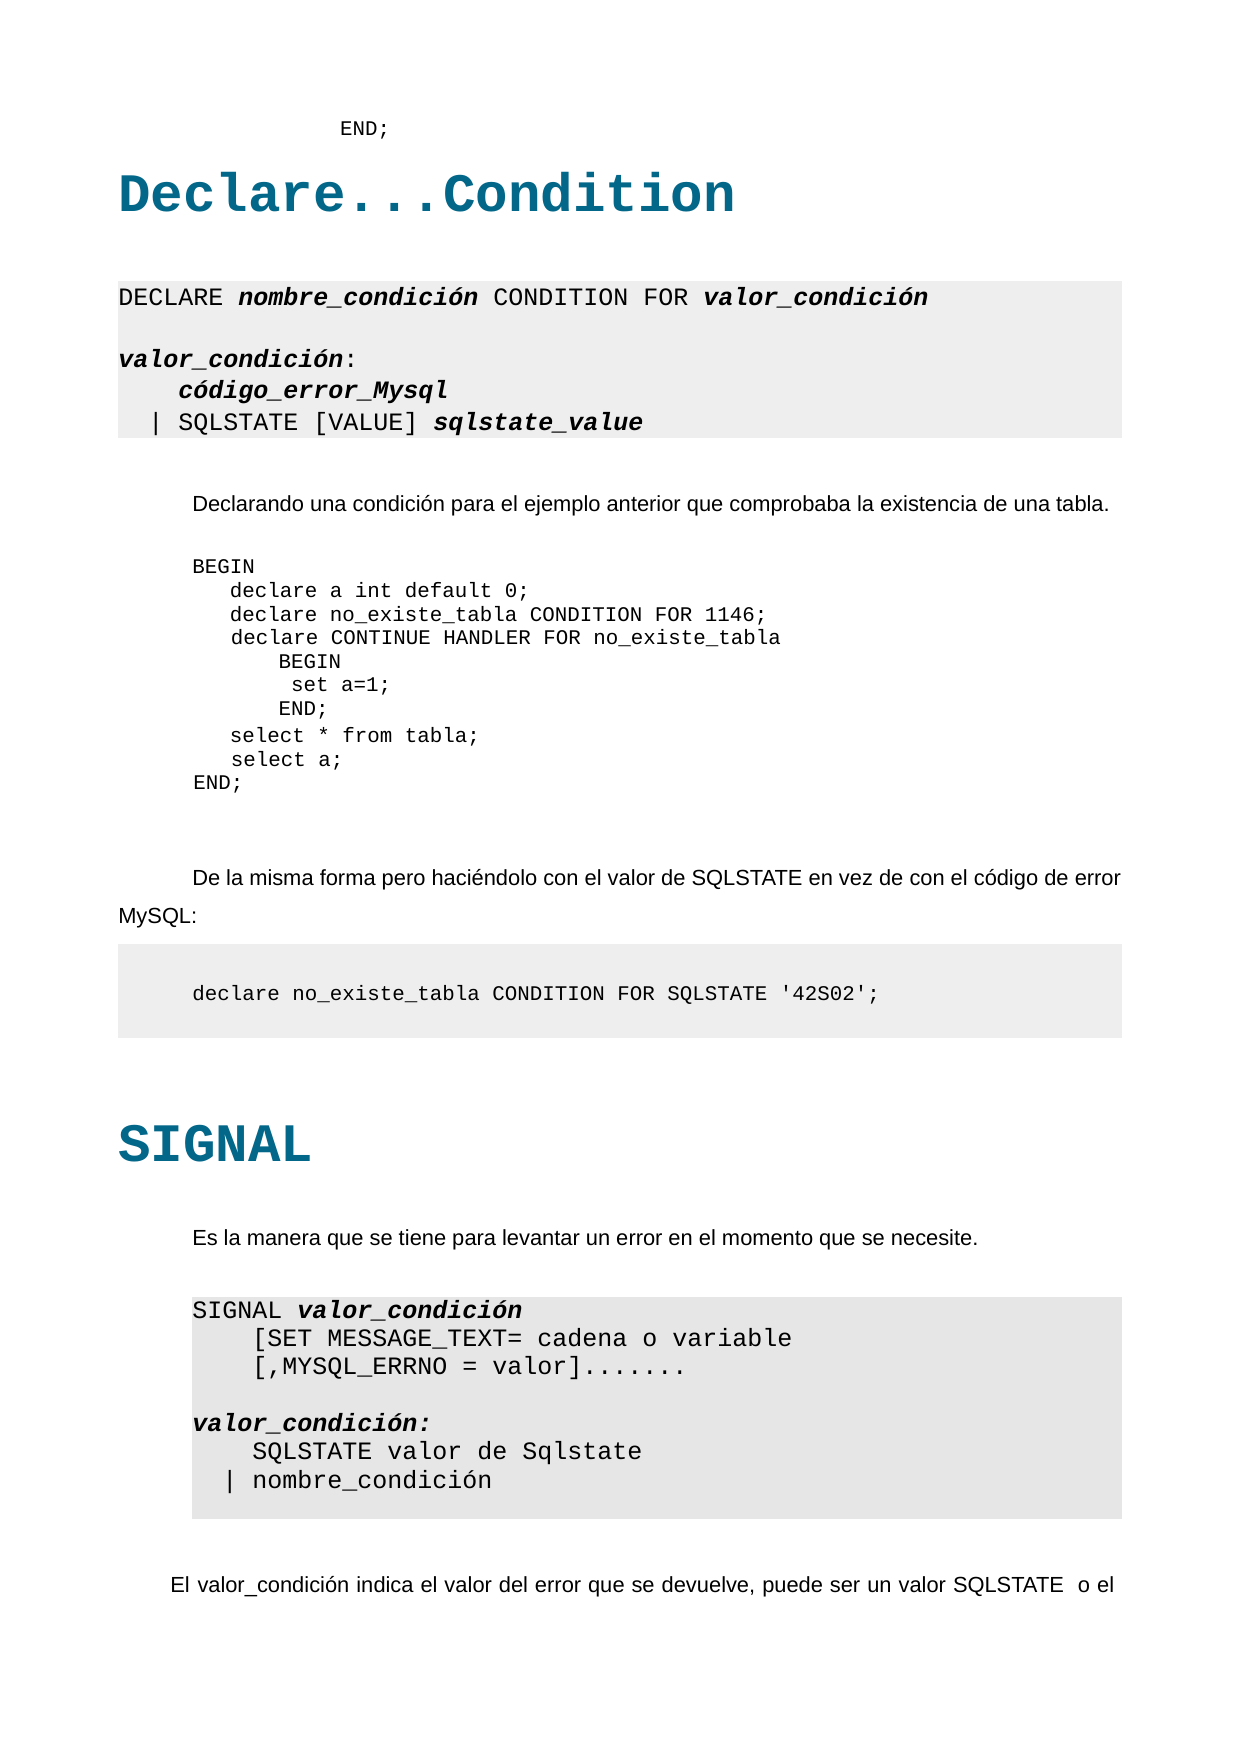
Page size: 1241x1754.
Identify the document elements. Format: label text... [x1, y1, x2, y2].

text Declarando una condición para el ejemplo anterior que comprobaba la existencia de una tabla. [118, 477, 1122, 516]
text declare a int default 0; [118, 580, 1122, 603]
text código_error_Mysql [118, 375, 1122, 406]
text declare CONTINUE HANDLER FOR no_existe_tabla [118, 627, 1122, 651]
text BEGIN [118, 651, 1122, 674]
text END; [118, 772, 1122, 796]
subtitle Es la manera que se tiene para levantar un error en el momento que se necesite. [118, 1225, 1122, 1250]
text SQLSTATE valor de Sqlstate [192, 1439, 1122, 1467]
text select a; [118, 748, 1122, 772]
subtitle SIGNAL [118, 1116, 1122, 1177]
text De la misma forma pero haciéndolo con el valor de SQLSTATE en vez de con el código de error MySQL: [118, 851, 1122, 929]
text | SQLSTATE [VALUE] sqlstate_value [118, 406, 1122, 438]
list El valor_condición indica el valor del error que se devuelve, puede ser un valor SQLSTATE o el [96, 1558, 1116, 1597]
text valor_condición: [192, 1411, 1122, 1439]
text valor_condición: [118, 344, 1122, 375]
subtitle Declare...Condition [118, 167, 1122, 228]
text select * from tabla; [118, 722, 1122, 748]
text DECLARE nombre_condición CONDITION FOR valor_condición [118, 281, 1122, 313]
text declare no_existe_tabla CONDITION FOR SQLSTATE '42S02'; [118, 976, 1122, 1007]
text [,MYSQL_ERRNO = valor]....... [192, 1354, 1122, 1382]
text END; [118, 118, 1122, 142]
text [SET MESSAGE_TEXT= cadena o variable [192, 1326, 1122, 1354]
text set a=1; [118, 674, 1122, 698]
text END; [118, 698, 1122, 722]
text SIGNAL valor_condición [192, 1297, 1122, 1326]
text BEGIN [118, 556, 1122, 580]
text | nombre_condición [192, 1467, 1122, 1496]
text declare no_existe_tabla CONDITION FOR 1146; [118, 603, 1122, 627]
